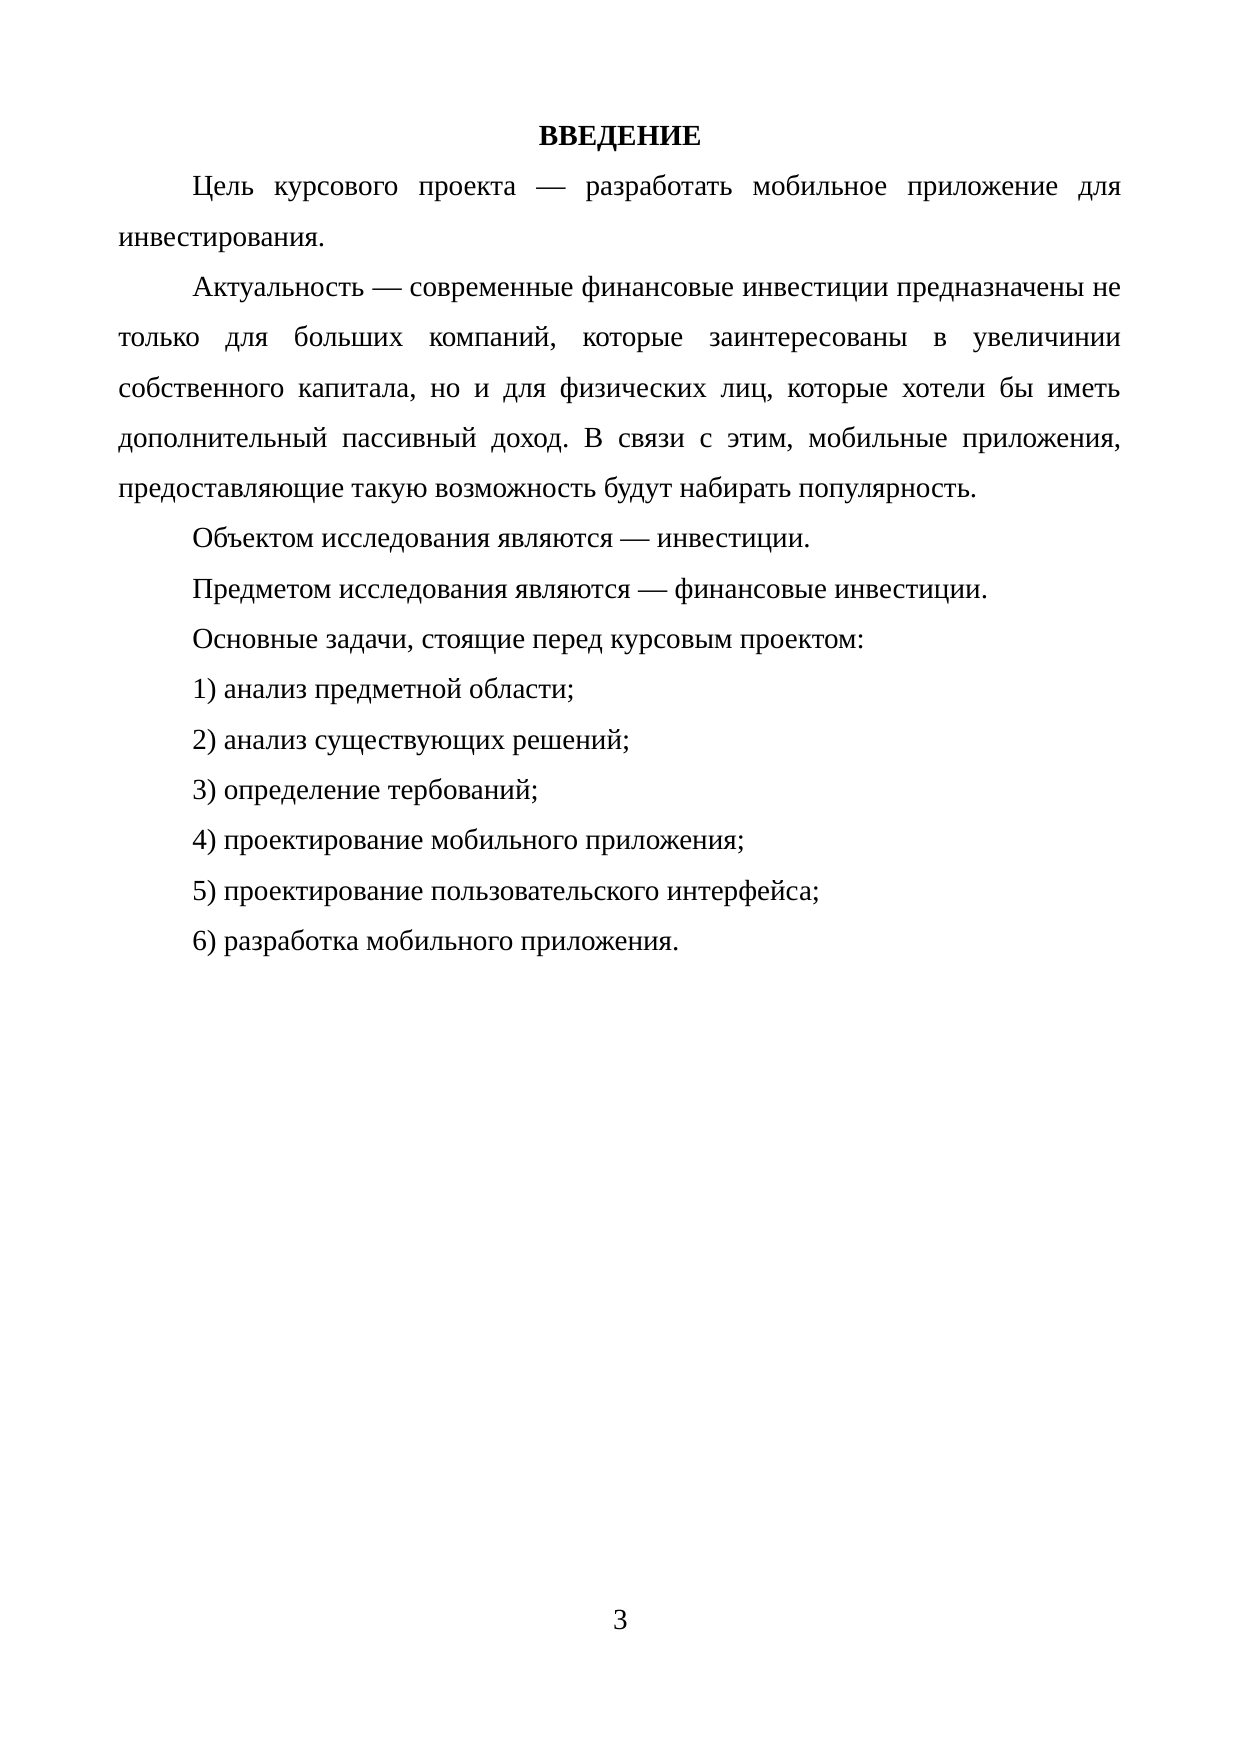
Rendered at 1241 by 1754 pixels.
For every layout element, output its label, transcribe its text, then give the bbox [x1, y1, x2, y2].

text ВВЕДЕНИЕ [118, 118, 1122, 152]
text 4) проектирование мобильного приложения; [118, 822, 1122, 856]
text Основные задачи, стоящие перед курсовым проектом: [118, 621, 1122, 655]
text Объектом исследования являются — инвестиции. [118, 521, 1122, 554]
text 5) проектирование пользовательского интерфейса; [118, 873, 1122, 906]
text 1) анализ предметной области; [118, 672, 1122, 705]
text Предметом исследования являются — финансовые инвестиции. [118, 571, 1122, 604]
text Цель курсового проекта — разработать мобильное приложение для инвестирования. [118, 168, 1122, 252]
text 6) разработка мобильного приложения. [118, 923, 1122, 957]
text Актуальность — современные финансовые инвестиции предназначены не только для больших компаний, которые заинтересованы в увеличинии собственного капитала, но и для физических лиц, которые хотели бы иметь дополнительный пассивный доход. В связи с этим, мобильные приложения, предоставляющие такую возможность будут набирать популярность. [118, 269, 1122, 504]
text 3) определение тербований; [118, 772, 1122, 806]
text 2) анализ существующих решений; [118, 722, 1122, 755]
